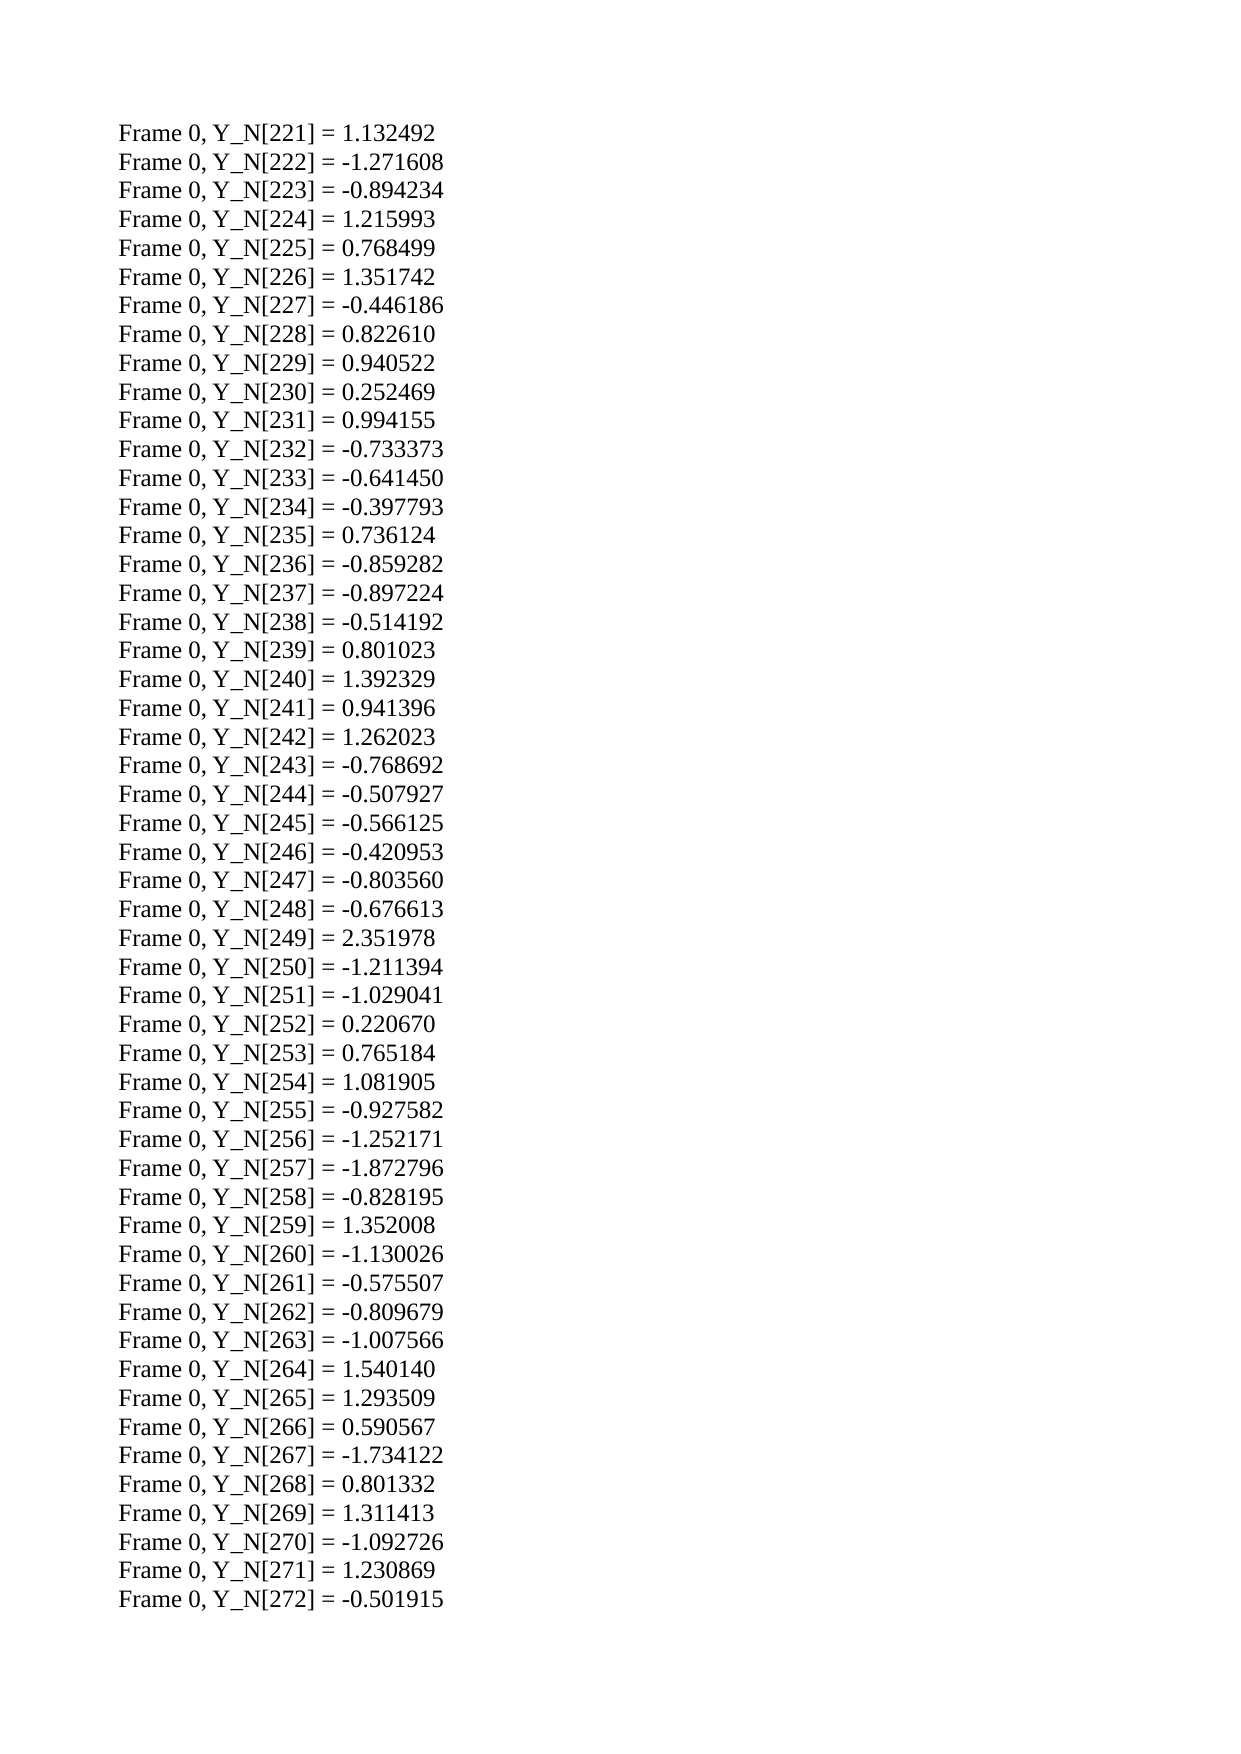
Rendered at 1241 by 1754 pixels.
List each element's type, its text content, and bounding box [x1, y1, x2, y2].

text Frame 0, Y_N[241] = 0.941396 [118, 693, 1122, 722]
text Frame 0, Y_N[258] = -0.828195 [118, 1182, 1122, 1211]
text Frame 0, Y_N[246] = -0.420953 [118, 837, 1122, 866]
text Frame 0, Y_N[247] = -0.803560 [118, 866, 1122, 894]
text Frame 0, Y_N[255] = -0.927582 [118, 1096, 1122, 1124]
text Frame 0, Y_N[270] = -1.092726 [118, 1527, 1122, 1556]
text Frame 0, Y_N[229] = 0.940522 [118, 348, 1122, 377]
text Frame 0, Y_N[257] = -1.872796 [118, 1153, 1122, 1182]
text Frame 0, Y_N[234] = -0.397793 [118, 492, 1122, 521]
text Frame 0, Y_N[233] = -0.641450 [118, 463, 1122, 492]
text Frame 0, Y_N[239] = 0.801023 [118, 636, 1122, 664]
text Frame 0, Y_N[252] = 0.220670 [118, 1009, 1122, 1038]
text Frame 0, Y_N[221] = 1.132492 [118, 118, 1122, 147]
text Frame 0, Y_N[268] = 0.801332 [118, 1469, 1122, 1498]
text Frame 0, Y_N[223] = -0.894234 [118, 176, 1122, 204]
text Frame 0, Y_N[261] = -0.575507 [118, 1268, 1122, 1297]
text Frame 0, Y_N[235] = 0.736124 [118, 521, 1122, 549]
text Frame 0, Y_N[253] = 0.765184 [118, 1038, 1122, 1067]
text Frame 0, Y_N[243] = -0.768692 [118, 751, 1122, 779]
text Frame 0, Y_N[242] = 1.262023 [118, 722, 1122, 751]
text Frame 0, Y_N[244] = -0.507927 [118, 779, 1122, 808]
text Frame 0, Y_N[256] = -1.252171 [118, 1124, 1122, 1153]
text Frame 0, Y_N[266] = 0.590567 [118, 1412, 1122, 1441]
text Frame 0, Y_N[251] = -1.029041 [118, 981, 1122, 1009]
text Frame 0, Y_N[248] = -0.676613 [118, 894, 1122, 923]
text Frame 0, Y_N[249] = 2.351978 [118, 923, 1122, 952]
text Frame 0, Y_N[269] = 1.311413 [118, 1498, 1122, 1527]
text Frame 0, Y_N[263] = -1.007566 [118, 1326, 1122, 1354]
text Frame 0, Y_N[271] = 1.230869 [118, 1556, 1122, 1584]
text Frame 0, Y_N[222] = -1.271608 [118, 147, 1122, 176]
text Frame 0, Y_N[272] = -0.501915 [118, 1584, 1122, 1613]
text Frame 0, Y_N[224] = 1.215993 [118, 204, 1122, 233]
text Frame 0, Y_N[225] = 0.768499 [118, 233, 1122, 262]
text Frame 0, Y_N[231] = 0.994155 [118, 406, 1122, 434]
text Frame 0, Y_N[238] = -0.514192 [118, 607, 1122, 636]
text Frame 0, Y_N[230] = 0.252469 [118, 377, 1122, 406]
text Frame 0, Y_N[267] = -1.734122 [118, 1441, 1122, 1469]
text Frame 0, Y_N[228] = 0.822610 [118, 319, 1122, 348]
text Frame 0, Y_N[250] = -1.211394 [118, 952, 1122, 981]
text Frame 0, Y_N[259] = 1.352008 [118, 1211, 1122, 1239]
text Frame 0, Y_N[265] = 1.293509 [118, 1383, 1122, 1412]
text Frame 0, Y_N[236] = -0.859282 [118, 549, 1122, 578]
text Frame 0, Y_N[237] = -0.897224 [118, 578, 1122, 607]
text Frame 0, Y_N[240] = 1.392329 [118, 664, 1122, 693]
text Frame 0, Y_N[245] = -0.566125 [118, 808, 1122, 837]
text Frame 0, Y_N[264] = 1.540140 [118, 1354, 1122, 1383]
text Frame 0, Y_N[262] = -0.809679 [118, 1297, 1122, 1326]
text Frame 0, Y_N[227] = -0.446186 [118, 291, 1122, 319]
text Frame 0, Y_N[260] = -1.130026 [118, 1239, 1122, 1268]
text Frame 0, Y_N[232] = -0.733373 [118, 434, 1122, 463]
text Frame 0, Y_N[254] = 1.081905 [118, 1067, 1122, 1096]
text Frame 0, Y_N[226] = 1.351742 [118, 262, 1122, 291]
